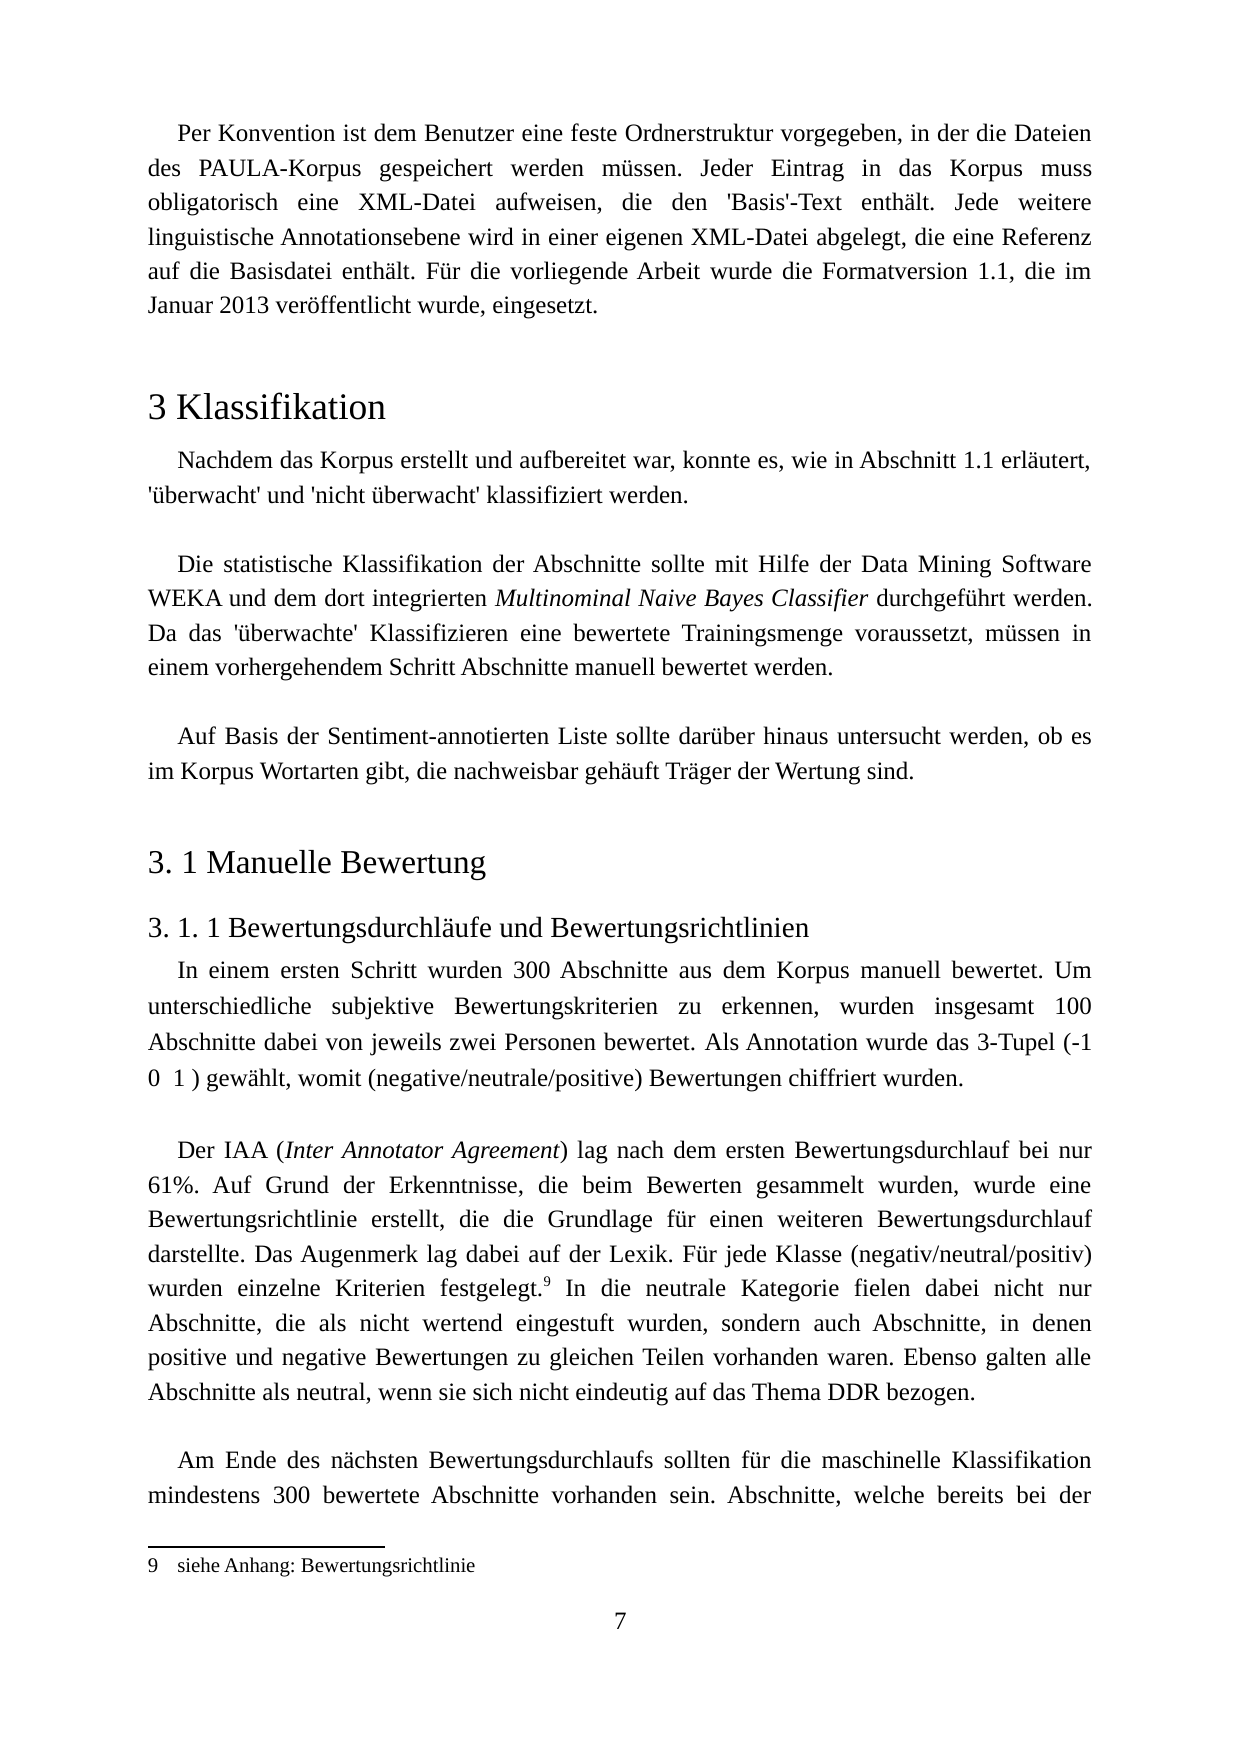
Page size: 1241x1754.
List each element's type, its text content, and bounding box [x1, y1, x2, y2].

text Am Ende des nächsten Bewertungsdurchlaufs sollten für die maschinelle Klassifikation mindestens 300 bewertete Abschnitte vorhanden sein. Abschnitte, welche bereits bei der [148, 1446, 1093, 1509]
text 3. 1 Manuelle Bewertung [148, 842, 1093, 881]
text Per Konvention ist dem Benutzer eine feste Ordnerstruktur vorgegeben, in der die Dateien des PAULA-Korpus gespeichert werden müssen. Jeder Eintrag in das Korpus muss obligatorisch eine XML-Datei aufweisen, die den 'Basis'-Text enthält. Jede weitere linguistische Annotationsebene wird in einer eigenen XML-Datei abgelegt, die eine Referenz auf die Basisdatei enthält. Für die vorliegende Arbeit wurde die Formatversion 1.1, die im Januar 2013 veröffentlicht wurde, eingesetzt. [148, 118, 1093, 319]
text 3 Klassifikation [148, 384, 1093, 428]
text siehe Anhang: Bewertungsrichtlinie [148, 1553, 1093, 1577]
text Der IAA (Inter Annotator Agreement) lag nach dem ersten Bewertungsdurchlauf bei nur 61%. Auf Grund der Erkenntnisse, die beim Bewerten gesammelt wurden, wurde eine Bewertungsrichtlinie erstellt, die die Grundlage für einen weiteren Bewertungsdurchlauf darstellte. Das Augenmerk lag dabei auf der Lexik. Für jede Klasse (negativ/neutral/positiv) wurden einzelne Kriterien festgelegt. In die neutrale Kategorie fielen dabei nicht nur Abschnitte, die als nicht wertend eingestuft wurden, sondern auch Abschnitte, in denen positive und negative Bewertungen zu gleichen Teilen vorhanden waren. Ebenso galten alle Abschnitte als neutral, wenn sie sich nicht eindeutig auf das Thema DDR bezogen. [148, 1135, 1093, 1405]
text Die statistische Klassifikation der Abschnitte sollte mit Hilfe der Data Mining Software WEKA und dem dort integrierten Multinominal Naive Bayes Classifier durchgeführt werden. Da das 'überwachte' Klassifizieren eine bewertete Trainingsmenge voraussetzt, müssen in einem vorhergehendem Schritt Abschnitte manuell bewertet werden. [148, 549, 1093, 681]
text Auf Basis der Sentiment-annotierten Liste sollte darüber hinaus untersucht werden, ob es im Korpus Wortarten gibt, die nachweisbar gehäuft Träger der Wertung sind. [148, 721, 1093, 784]
text 3. 1. 1 Bewertungsdurchläufe und Bewertungsrichtlinien [148, 910, 1093, 944]
text Nachdem das Korpus erstellt und aufbereitet war, konnte es, wie in Abschnitt 1.1 erläutert, 'überwacht' und 'nicht überwacht' klassifiziert werden. [148, 445, 1093, 509]
text In einem ersten Schritt wurden 300 Abschnitte aus dem Korpus manuell bewertet. Um unterschiedliche subjektive Bewertungskriterien zu erkennen, wurden insgesamt 100 Abschnitte dabei von jeweils zwei Personen bewertet. Als Annotation wurde das 3-Tupel (-1 0 1 ) gewählt, womit (negative/neutrale/positive) Bewertungen chiffriert wurden. [148, 956, 1093, 1092]
